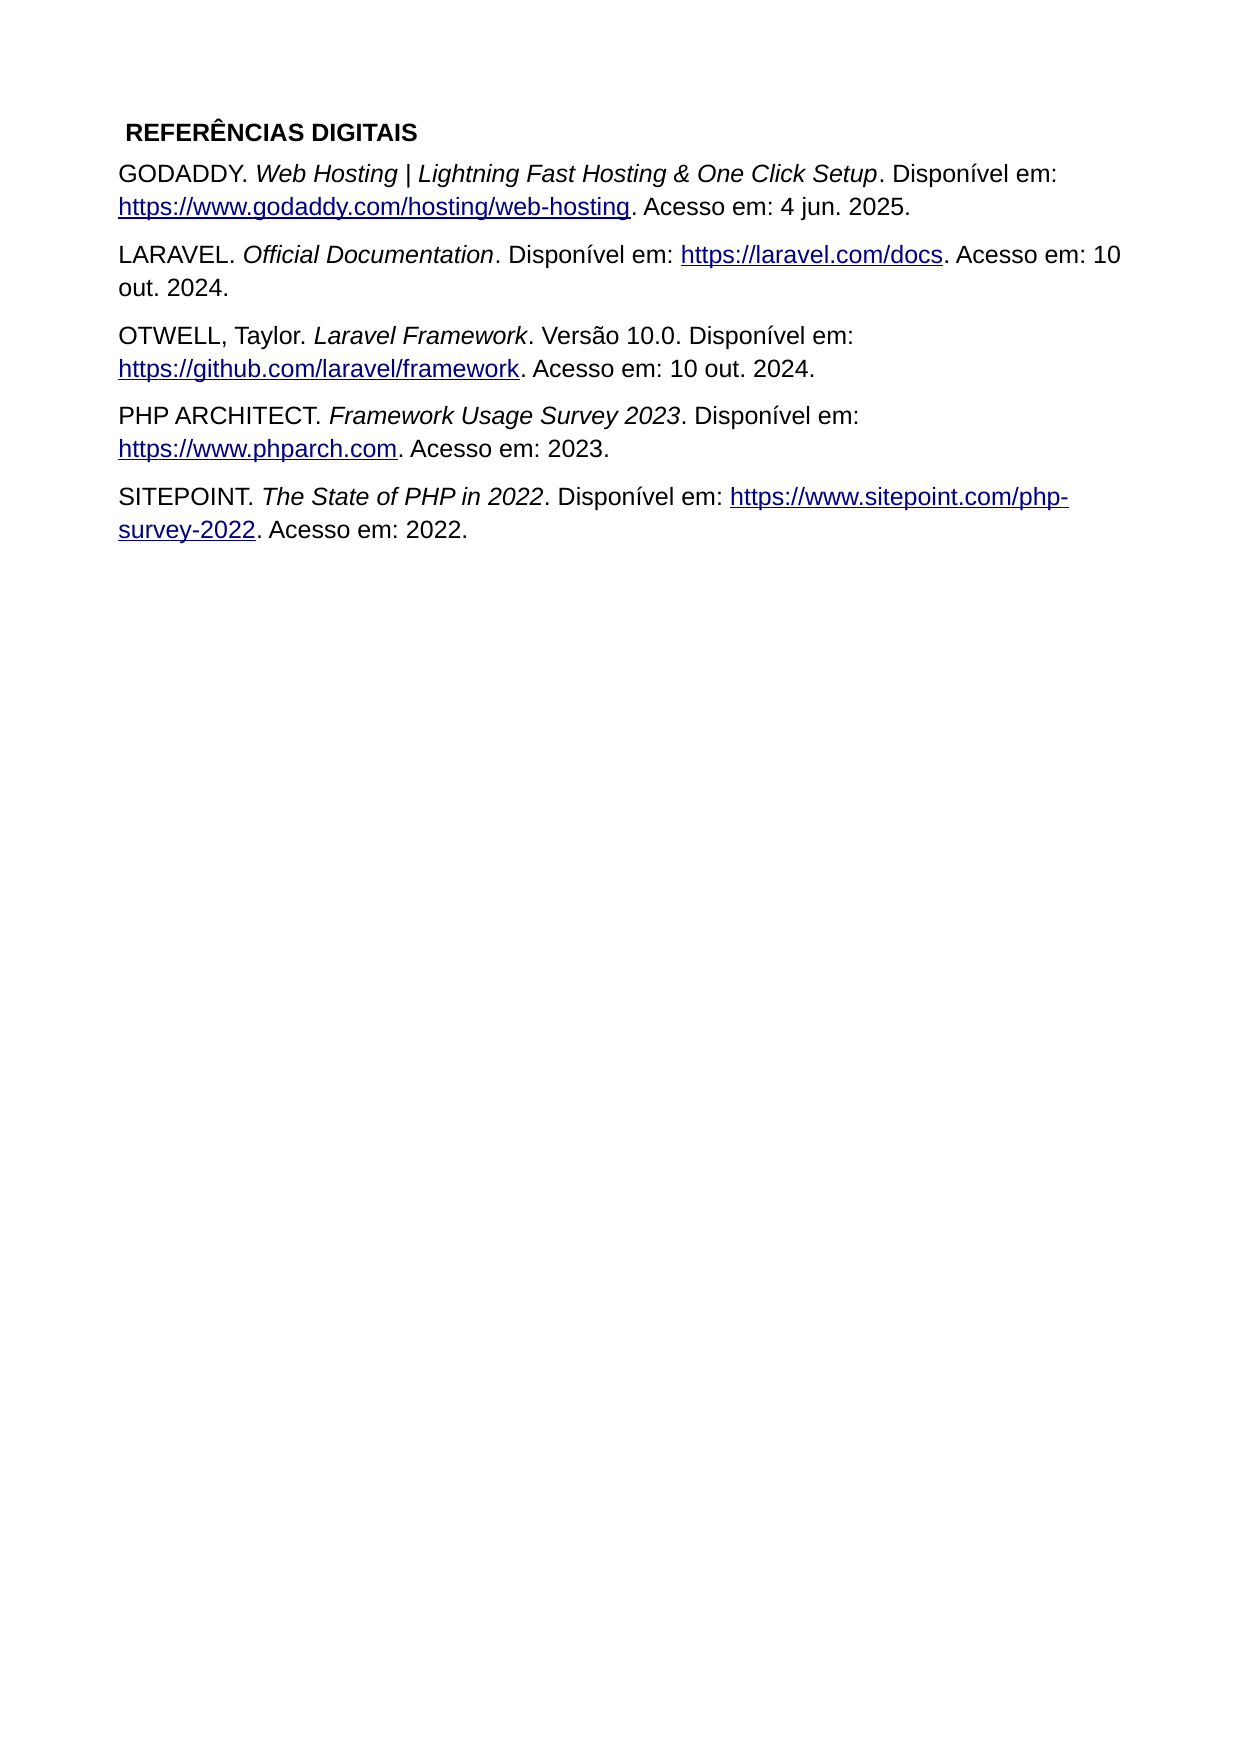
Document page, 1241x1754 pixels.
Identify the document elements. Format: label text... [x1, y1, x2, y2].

subtitle REFERÊNCIAS DIGITAIS [118, 118, 1122, 147]
text LARAVEL. Official Documentation. Disponível em: https://laravel.com/docs. Acesso em: 10 out. 2024. [118, 240, 1122, 302]
text OTWELL, Taylor. Laravel Framework. Versão 10.0. Disponível em: https://github.com/laravel/framework. Acesso em: 10 out. 2024. [118, 321, 1122, 382]
text SITEPOINT. The State of PHP in 2022. Disponível em: https://www.sitepoint.com/php-survey-2022. Acesso em: 2022. [118, 482, 1122, 544]
text PHP ARCHITECT. Framework Usage Survey 2023. Disponível em: https://www.phparch.com. Acesso em: 2023. [118, 401, 1122, 463]
text GODADDY. Web Hosting | Lightning Fast Hosting & One Click Setup. Disponível em: https://www.godaddy.com/hosting/web-hosting. Acesso em: 4 jun. 2025. [118, 159, 1122, 221]
